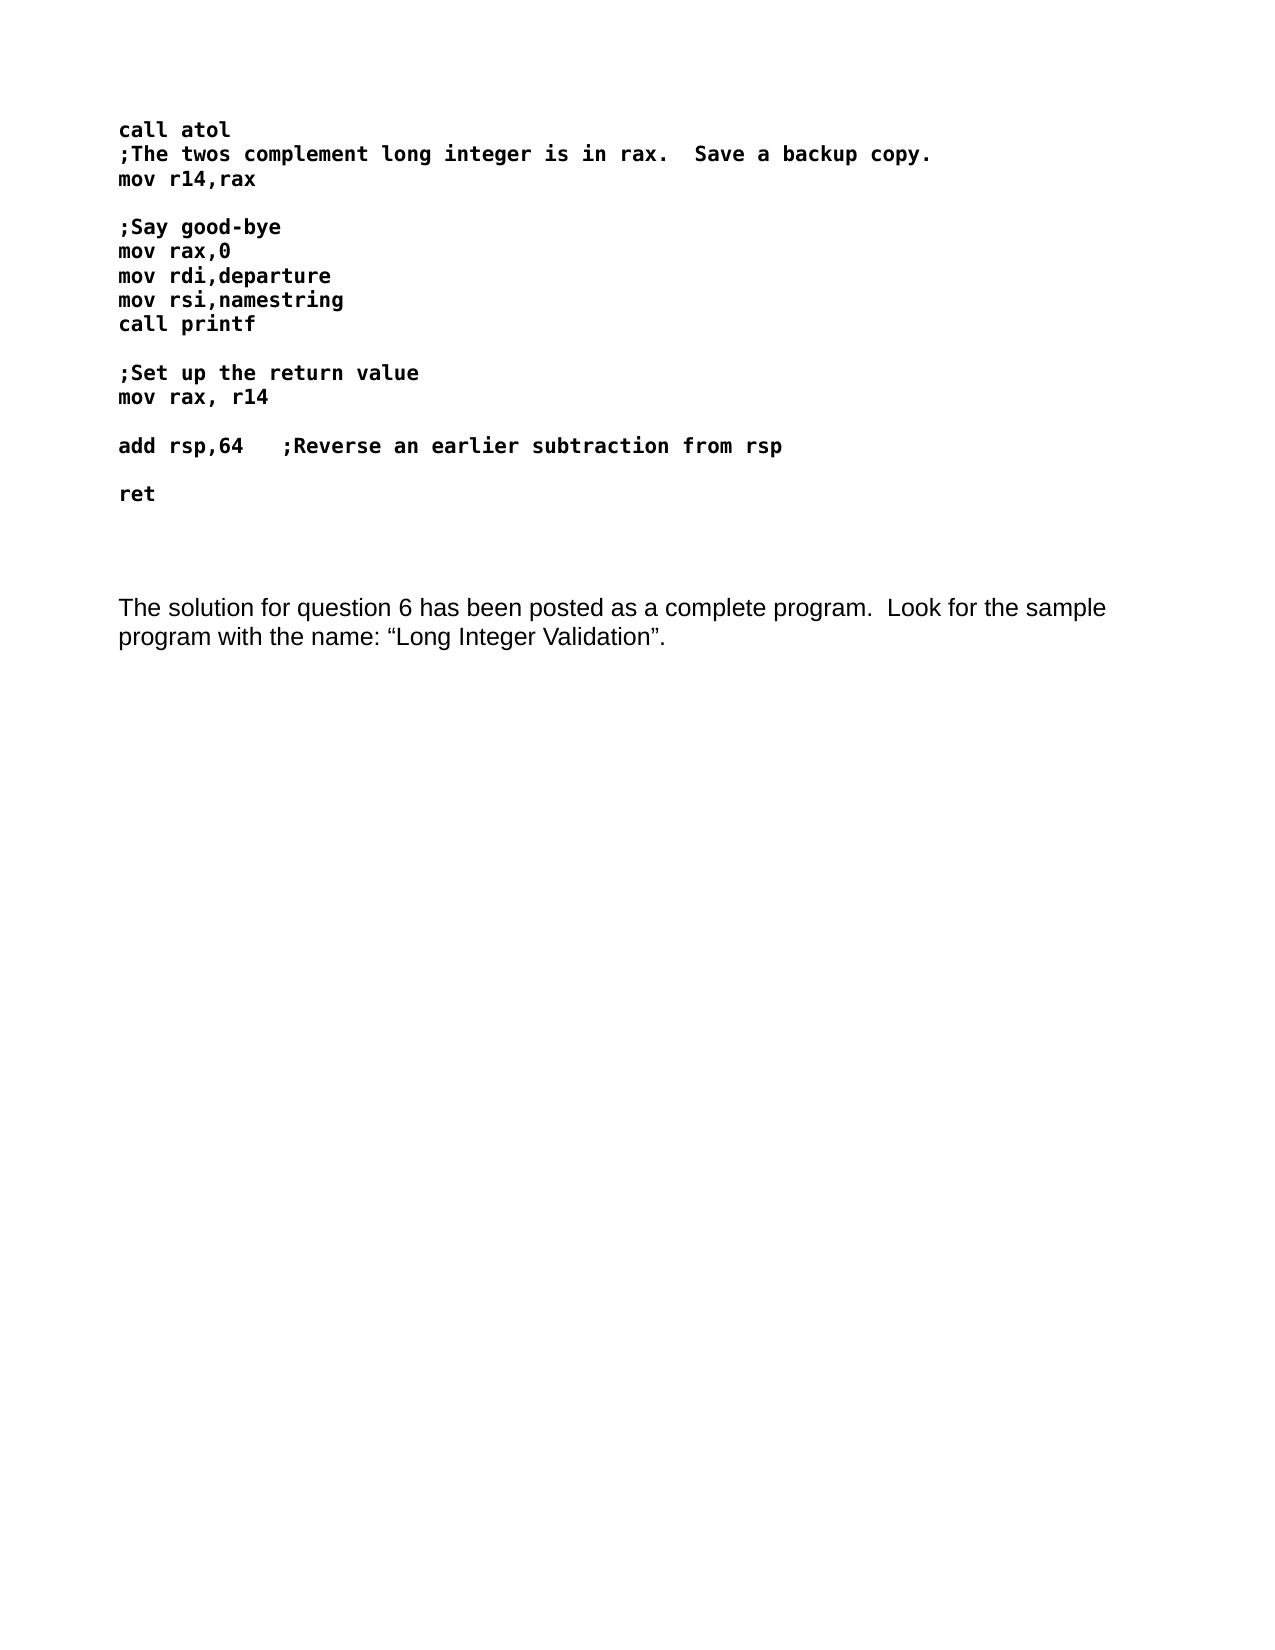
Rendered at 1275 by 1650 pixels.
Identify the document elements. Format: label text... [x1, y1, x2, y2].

text mov rax,0 [118, 239, 1157, 264]
text mov rsi,namestring [118, 288, 1157, 312]
text ;Set up the return value [118, 361, 1157, 385]
text mov r14,rax [118, 167, 1157, 191]
text call printf [118, 312, 1157, 337]
text The solution for question 6 has been posted as a complete program. Look for the sample program with the name: “Long Integer Validation”. [118, 593, 1157, 650]
text call atol [118, 118, 1157, 142]
text ;Say good-bye [118, 215, 1157, 239]
text mov rax, r14 [118, 385, 1157, 409]
text ret [118, 482, 1157, 506]
text add rsp,64 ;Reverse an earlier subtraction from rsp [118, 434, 1157, 458]
text ;The twos complement long integer is in rax. Save a backup copy. [118, 142, 1157, 167]
text mov rdi,departure [118, 264, 1157, 288]
